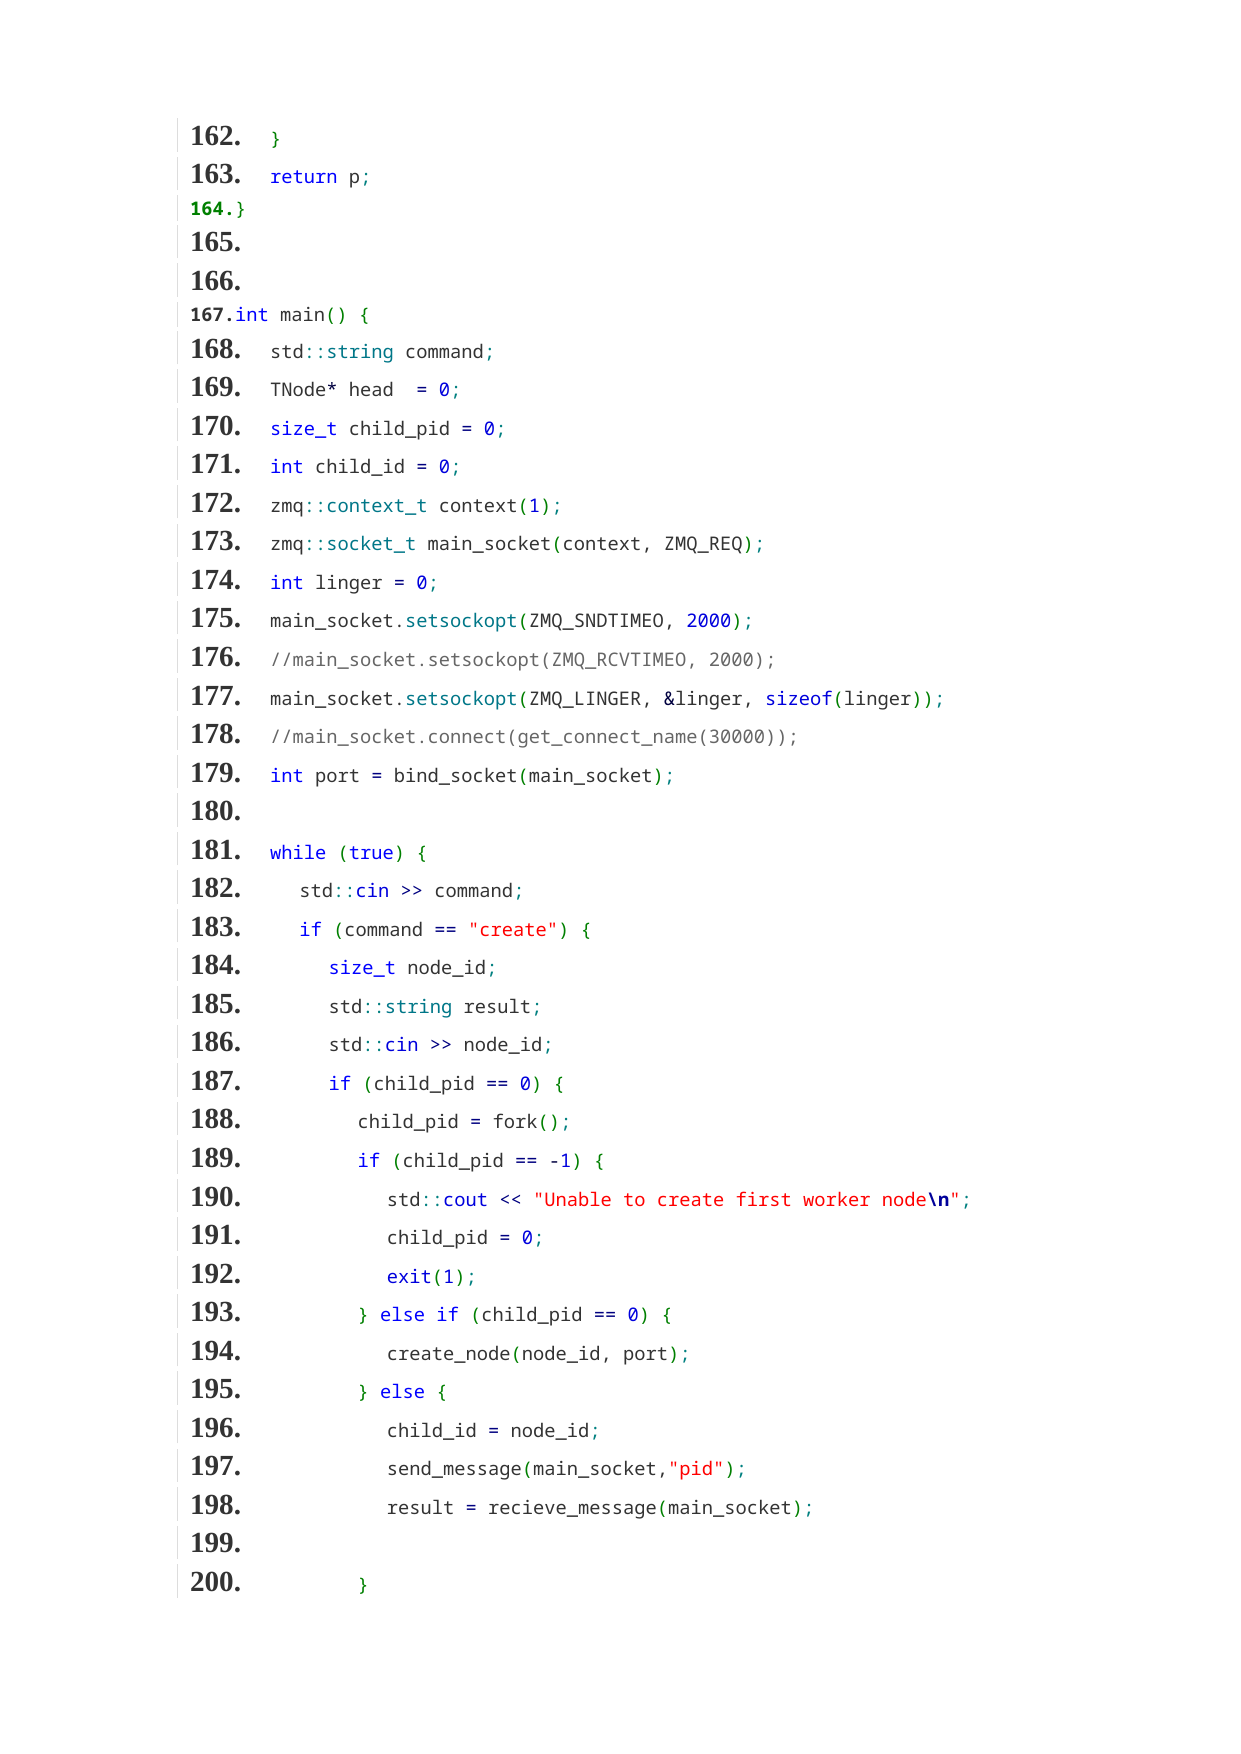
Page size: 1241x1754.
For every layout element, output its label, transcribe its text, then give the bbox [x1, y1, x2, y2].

list child_pid = 0; [178, 1217, 1152, 1251]
list if (child_pid == 0) { [178, 1063, 1152, 1097]
list } [178, 1564, 1152, 1598]
list result = recieve_message(main_socket); [178, 1487, 1152, 1521]
list } [178, 118, 1152, 152]
list child_pid = fork(); [178, 1102, 1152, 1135]
list //main_socket.connect(get_connect_name(30000)); [178, 716, 1152, 750]
list main_socket.setsockopt(ZMQ_SNDTIMEO, 2000); [178, 601, 1152, 634]
list return p; [178, 157, 1152, 190]
list if (child_pid == -1) { [178, 1140, 1152, 1174]
list } else if (child_pid == 0) { [178, 1294, 1152, 1328]
list int child_id = 0; [178, 446, 1152, 480]
list } else { [178, 1371, 1152, 1405]
list } [178, 195, 1152, 221]
list size_t child_pid = 0; [178, 408, 1152, 441]
list std::cin >> node_id; [177, 1024, 1152, 1058]
list int linger = 0; [178, 562, 1152, 596]
list size_t node_id; [177, 947, 1152, 981]
list send_message(main_socket,"pid"); [177, 1448, 1152, 1482]
list TNode* head = 0; [178, 369, 1152, 403]
list child_id = node_id; [178, 1410, 1152, 1443]
list std::string command; [178, 331, 1152, 364]
list std::cout << "Unable to create first worker node\n"; [178, 1179, 1152, 1212]
list create_node(node_id, port); [178, 1333, 1152, 1366]
list zmq::socket_t main_socket(context, ZMQ_REQ); [177, 523, 1152, 557]
list //main_socket.setsockopt(ZMQ_RCVTIMEO, 2000); [178, 639, 1152, 673]
list exit(1); [178, 1256, 1152, 1289]
list if (command == "create") { [178, 909, 1152, 942]
list std::string result; [178, 986, 1152, 1019]
list int port = bind_socket(main_socket); [178, 755, 1152, 788]
list zmq::context_t context(1); [178, 485, 1152, 518]
list while (true) { [178, 832, 1152, 865]
list int main() { [178, 302, 1152, 327]
list main_socket.setsockopt(ZMQ_LINGER, &linger, sizeof(linger)); [178, 678, 1152, 711]
list std::cin >> command; [178, 870, 1152, 904]
